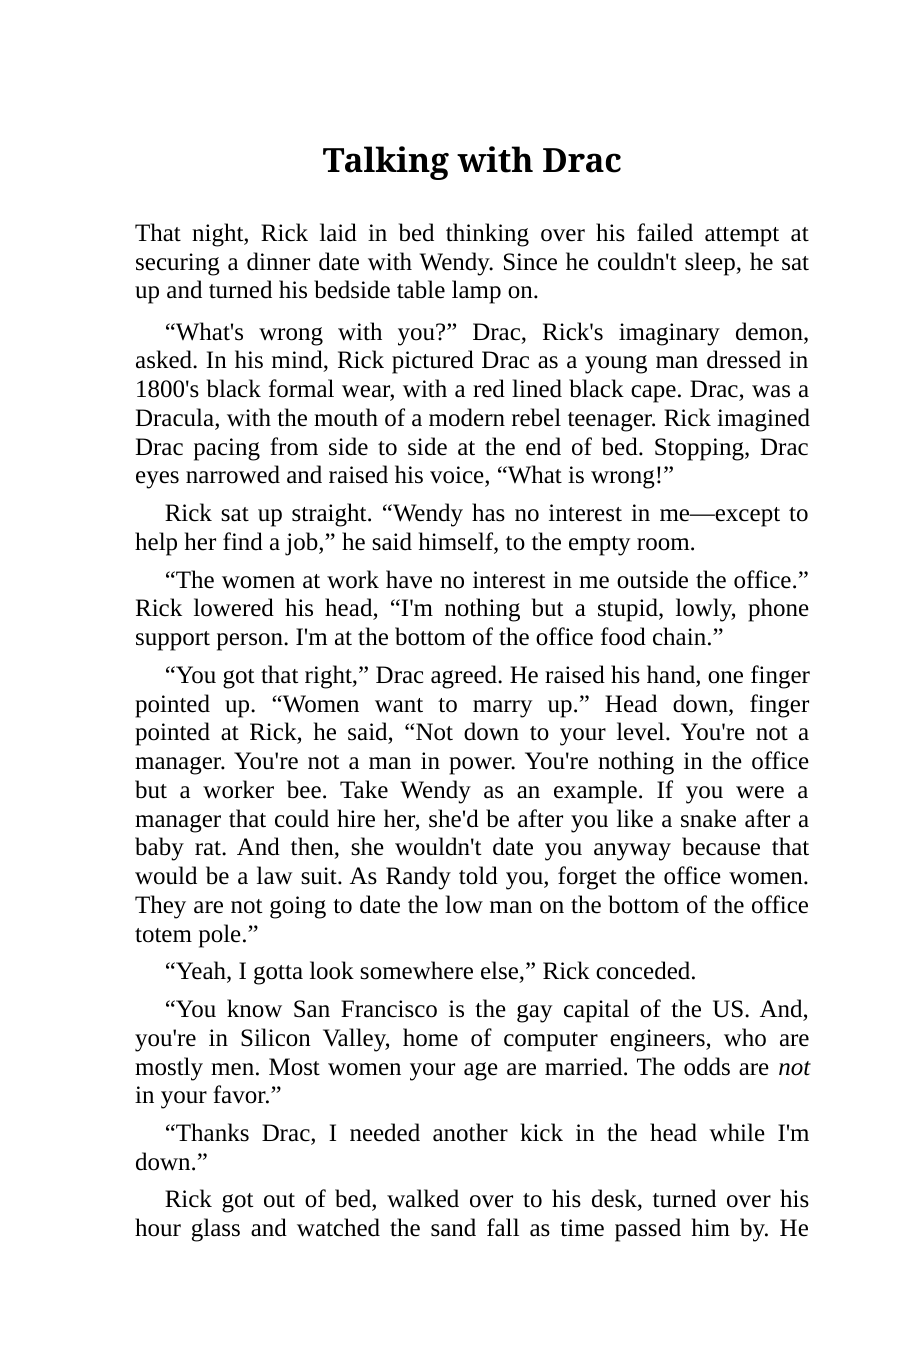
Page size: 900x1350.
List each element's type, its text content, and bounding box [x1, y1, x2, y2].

text Rick sat up straight. “Wendy has no interest in me—except to help her find a job,” he said himself, to the empty room. [135, 498, 810, 556]
text “Yeah, I gotta look somewhere else,” Rick conceded. [135, 956, 810, 985]
text “Thanks Drac, I needed another kick in the head while I'm down.” [135, 1118, 810, 1176]
text “You know San Francisco is the gay capital of the US. And, you're in Silicon Valley, home of computer engineers, who are mostly men. Most women your age are married. The odds are not in your favor.” [135, 994, 810, 1109]
text That night, Rick laid in bed thinking over his failed attempt at securing a dinner date with Wendy. Since he couldn't sleep, he sat up and turned his bedside table lamp on. [135, 218, 810, 304]
text “The women at work have no interest in me outside the office.” Rick lowered his head, “I'm nothing but a stupid, lowly, phone support person. I'm at the bottom of the office food chain.” [135, 565, 810, 651]
text “You got that right,” Drac agreed. He raised his hand, one finger pointed up. “Women want to marry up.” Head down, finger pointed at Rick, he said, “Not down to your level. You're not a manager. You're not a man in power. You're nothing in the office but a worker bee. Take Wendy as an example. If you were a manager that could hire her, she'd be after you like a snake after a baby rat. And then, she wouldn't date you anyway because that would be a law suit. As Randy told you, forget the office women. They are not going to date the low man on the bottom of the office totem pole.” [135, 660, 810, 947]
subtitle Talking with Drac [135, 137, 810, 182]
text Rick got out of bed, walked over to his desk, turned over his hour glass and watched the sand fall as time passed him by. He [135, 1184, 810, 1242]
text “What's wrong with you?” Drac, Rick's imaginary demon, asked. In his mind, Rick pictured Drac as a young man dressed in 1800's black formal wear, with a red lined black cape. Drac, was a Dracula, with the mouth of a modern rebel teenager. Rick imagined Drac pacing from side to side at the end of bed. Stopping, Drac eyes narrowed and raised his voice, “What is wrong!” [135, 317, 810, 489]
